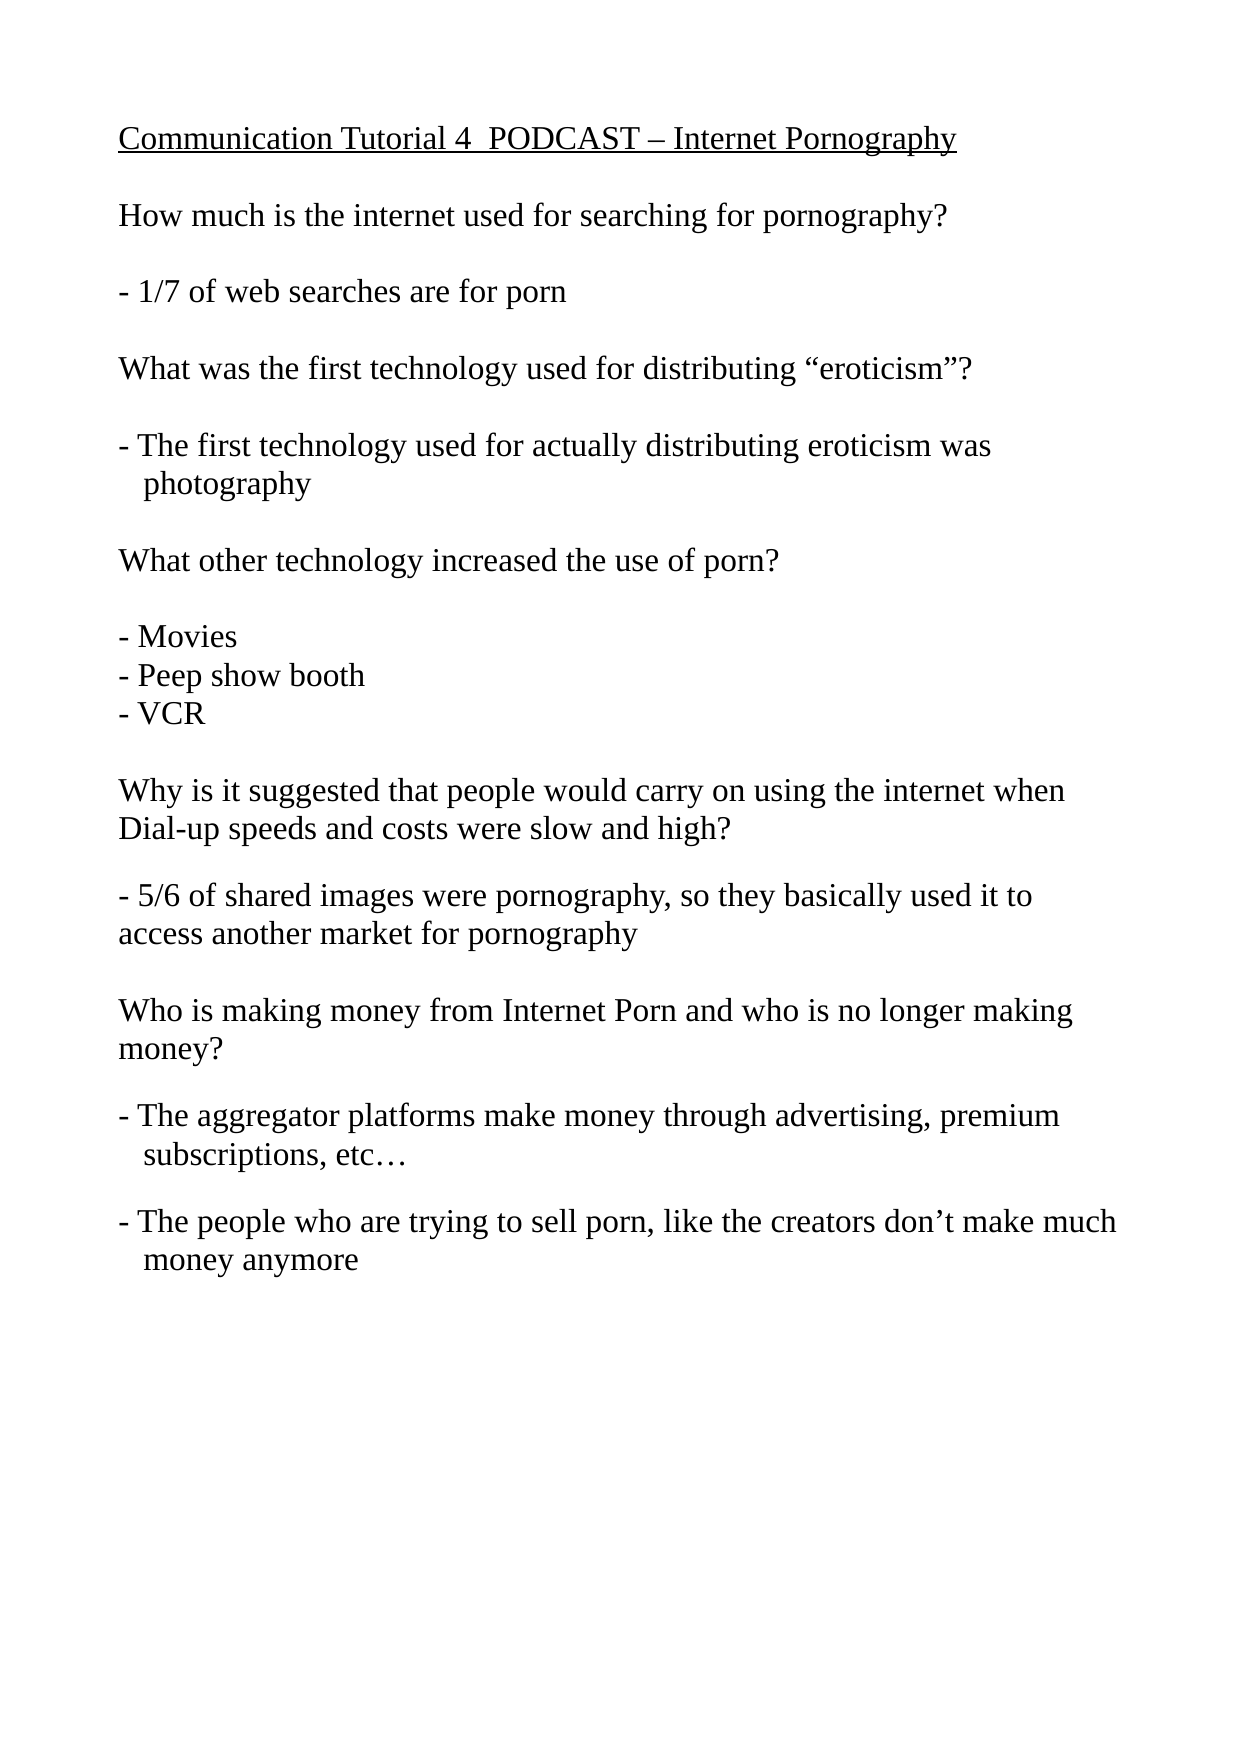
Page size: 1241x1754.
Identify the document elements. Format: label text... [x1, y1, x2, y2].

text Who is making money from Internet Porn and who is no longer making money? [118, 990, 1122, 1067]
text How much is the internet used for searching for pornography? [118, 195, 1122, 233]
text - The people who are trying to sell porn, like the creators don’t make much [118, 1201, 1122, 1239]
text money anymore [118, 1239, 1122, 1278]
text - The aggregator platforms make money through advertising, premium [118, 1096, 1122, 1134]
text - 1/7 of web searches are for porn [118, 271, 1122, 310]
text Communication Tutorial 4 PODCAST – Internet Pornography [118, 118, 1122, 156]
text What was the first technology used for distributing “eroticism”? [118, 348, 1122, 386]
text subscriptions, etc… [118, 1134, 1122, 1172]
text - Peep show booth [118, 655, 1122, 693]
text - Movies [118, 616, 1122, 655]
text - The first technology used for actually distributing eroticism was [118, 425, 1122, 463]
text What other technology increased the use of porn? [118, 540, 1122, 578]
text - VCR [118, 693, 1122, 731]
text Why is it suggested that people would carry on using the internet when Dial-up speeds and costs were slow and high? [118, 770, 1122, 846]
text photography [118, 463, 1122, 501]
text - 5/6 of shared images were pornography, so they basically used it to access another market for pornography [118, 875, 1122, 952]
